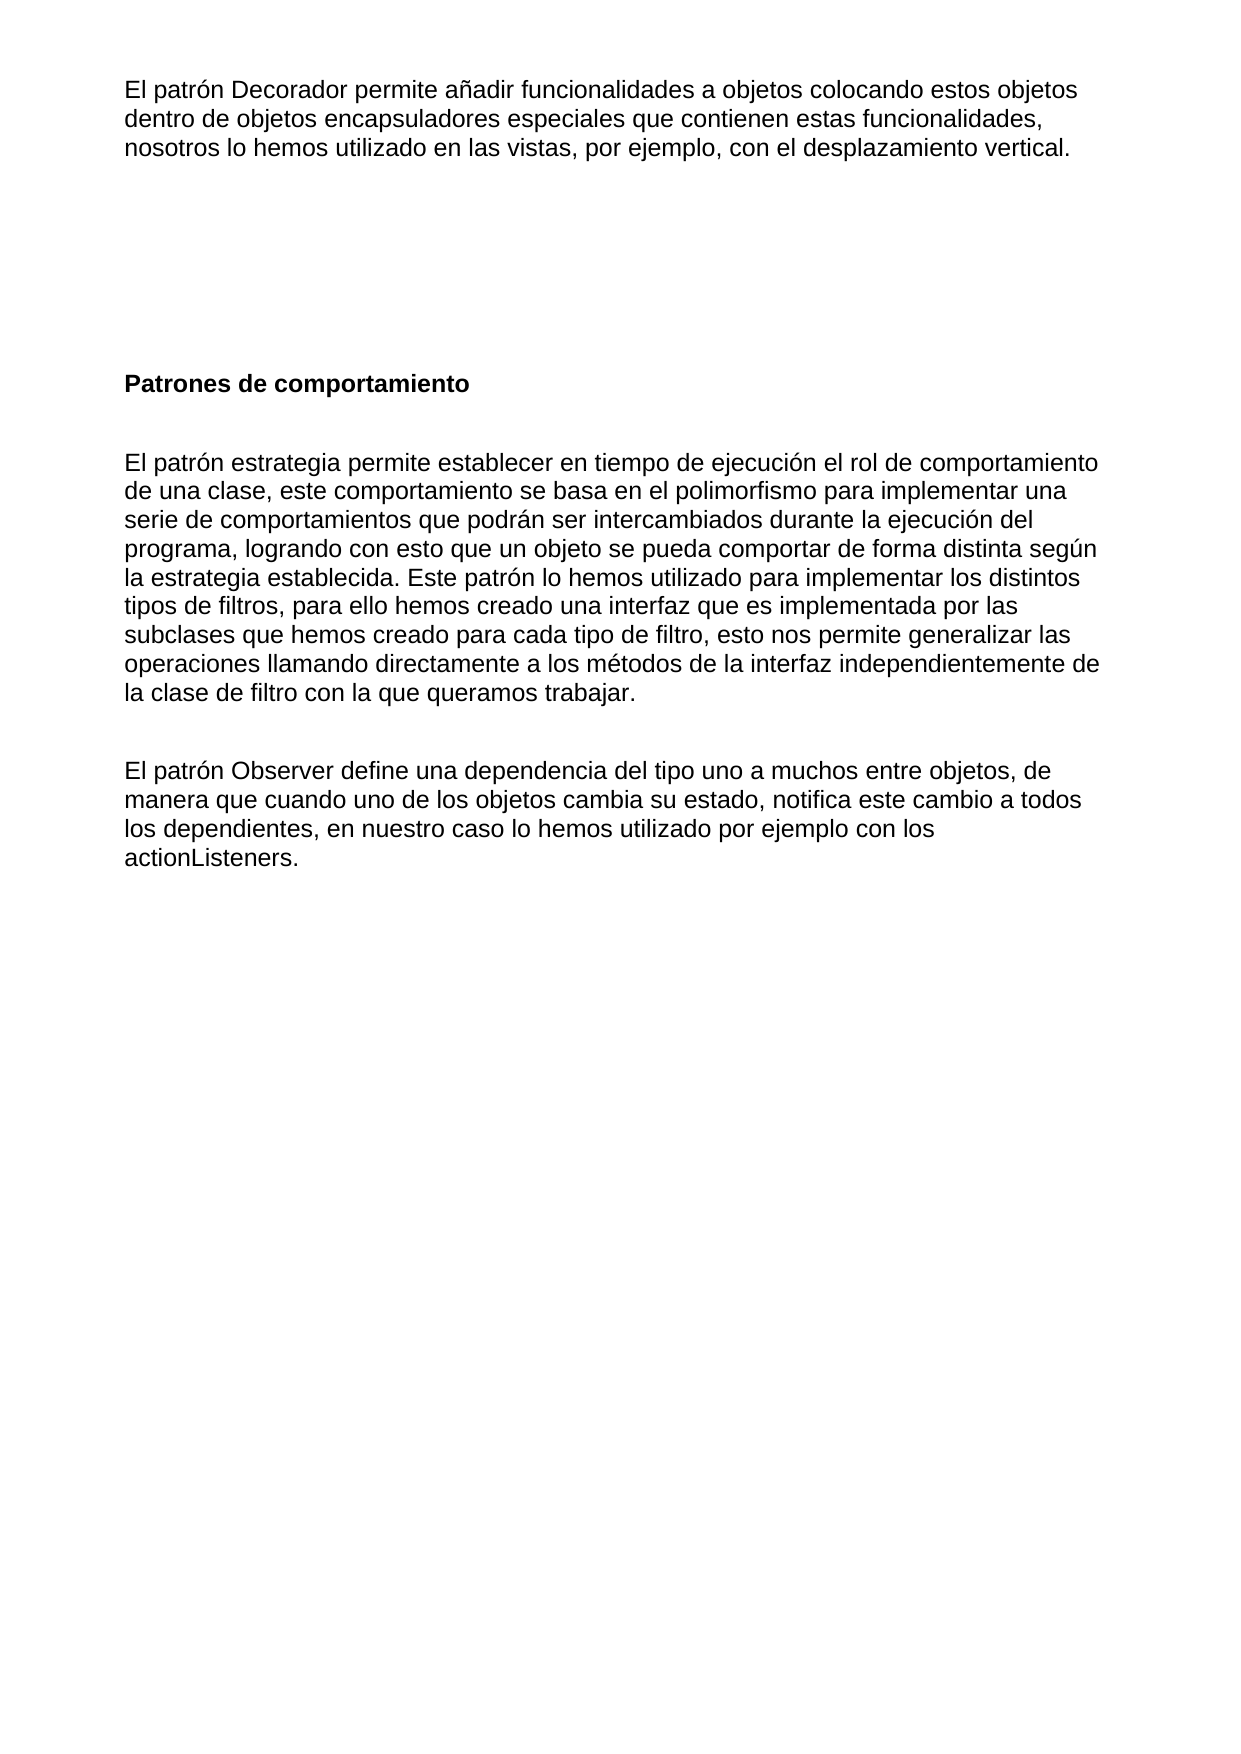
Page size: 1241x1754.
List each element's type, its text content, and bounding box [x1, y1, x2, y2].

text El patrón estrategia permite establecer en tiempo de ejecución el rol de comportamiento de una clase, este comportamiento se basa en el polimorfismo para implementar una serie de comportamientos que podrán ser intercambiados durante la ejecución del programa, logrando con esto que un objeto se pueda comportar de forma distinta según la estrategia establecida. Este patrón lo hemos utilizado para implementar los distintos tipos de filtros, para ello hemos creado una interfaz que es implementada por las subclases que hemos creado para cada tipo de filtro, esto nos permite generalizar las operaciones llamando directamente a los métodos de la interfaz independientemente de la clase de filtro con la que queramos trabajar. [124, 447, 1116, 706]
text Patrones de comportamiento [124, 369, 1116, 397]
text El patrón Decorador permite añadir funcionalidades a objetos colocando estos objetos dentro de objetos encapsuladores especiales que contienen estas funcionalidades, nosotros lo hemos utilizado en las vistas, por ejemplo, con el desplazamiento vertical. [124, 75, 1116, 161]
text El patrón Observer define una dependencia del tipo uno a muchos entre objetos, de manera que cuando uno de los objetos cambia su estado, notifica este cambio a todos los dependientes, en nuestro caso lo hemos utilizado por ejemplo con los actionListeners. [124, 756, 1116, 871]
